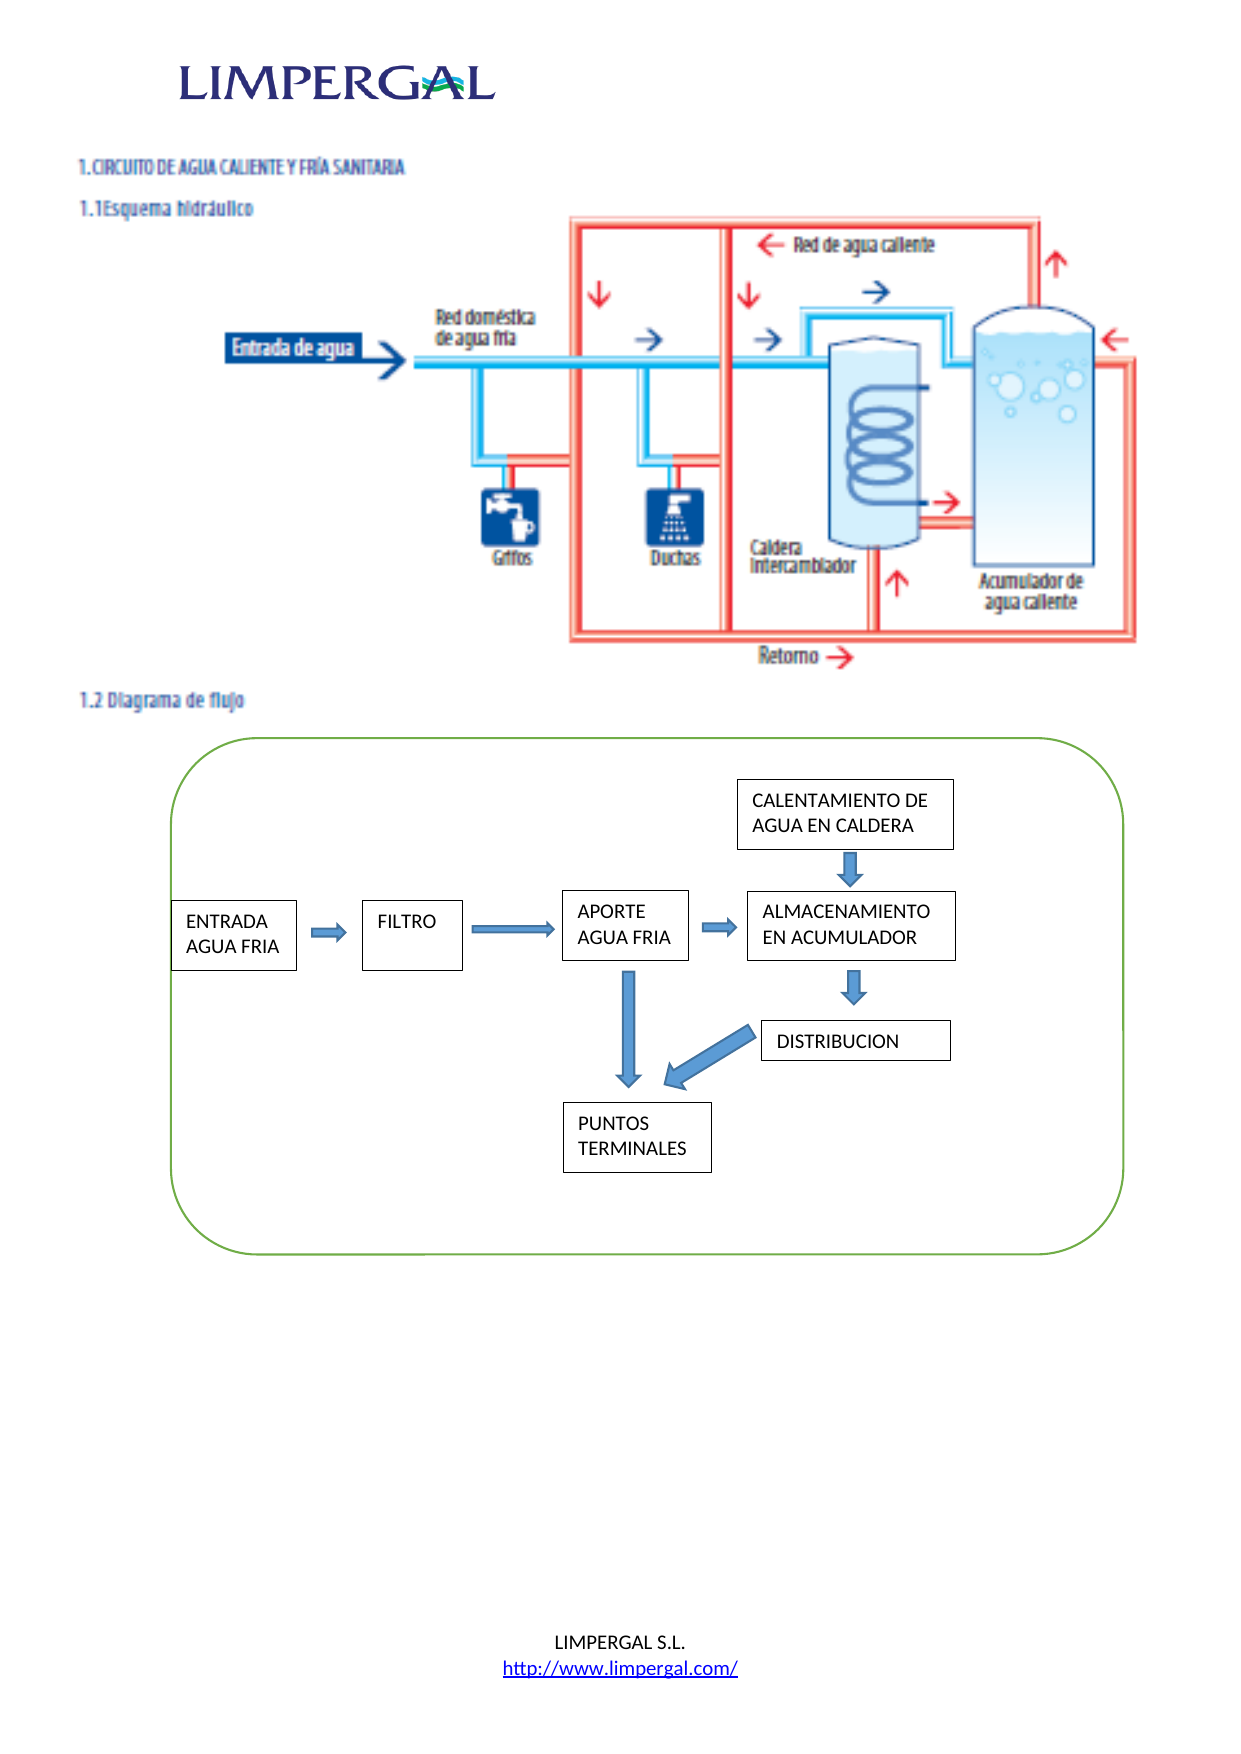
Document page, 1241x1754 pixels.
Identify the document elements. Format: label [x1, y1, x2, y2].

picture [177, 44, 498, 103]
